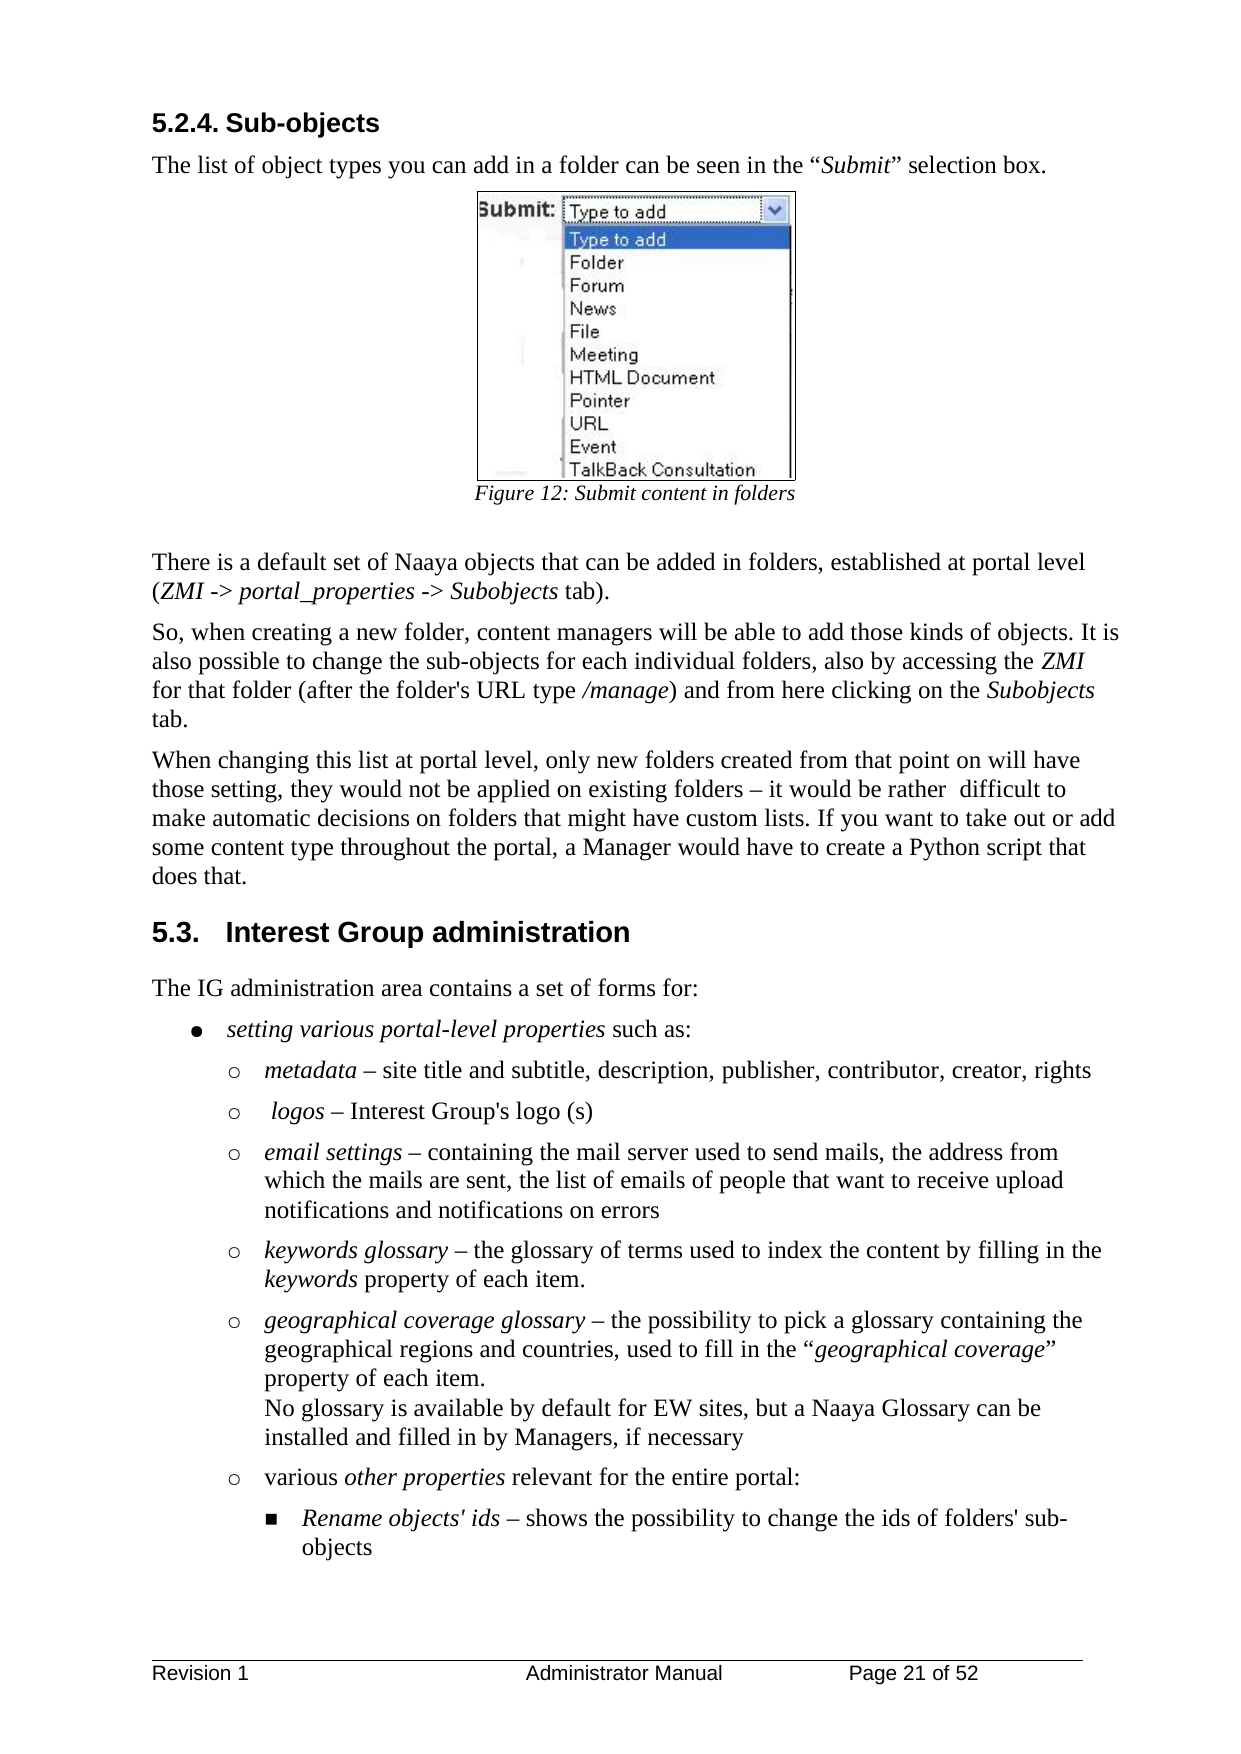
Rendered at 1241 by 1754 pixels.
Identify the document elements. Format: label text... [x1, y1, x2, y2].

subtitle Sub-objects [152, 107, 1120, 138]
text The list of object types you can add in a folder can be seen in the “Submit” selection box. [152, 150, 1120, 179]
text So, when creating a new folder, content managers will be able to add those kinds of objects. It is also possible to change the sub-objects for each individual folders, also by accessing the ZMI for that folder (after the folder's URL type /manage) and from here clicking on the Subobjects tab. [152, 617, 1120, 733]
list logos – Interest Group's logo (s) [227, 1096, 1120, 1124]
list geographical coverage glossary – the possibility to pick a glossary containing the geographical regions and countries, used to fill in the “geographical coverage” property of each item. No glossary is available by default for EW sites, but a Naaya Glossary can be installed and filled in by Managers, if necessary [227, 1305, 1120, 1451]
text Figure 12: Submit content in folders [453, 204, 819, 506]
list Rename objects' ids – shows the possibility to change the ids of folders' sub-objects [264, 1503, 1120, 1561]
text The IG administration area contains a set of forms for: [152, 973, 1120, 1002]
text There is a default set of Naaya objects that can be added in folders, established at portal level (ZMI -> portal_properties -> Subobjects tab). [152, 547, 1120, 605]
list keywords glossary – the glossary of terms used to index the content by filling in the keywords property of each item. [227, 1235, 1120, 1293]
text When changing this list at portal level, only new folders created from that point on will have those setting, they would not be applied on existing folders – it would be rather difficult to make automatic decisions on folders that might have custom lists. If you want to take out or add some content type throughout the portal, a Manager would have to create a Python script that does that. [152, 744, 1120, 890]
list email settings – containing the mail server used to send mails, the address from which the mails are sent, the list of emails of people that want to receive upload notifications and notifications on errors [227, 1136, 1120, 1223]
list setting various portal-level properties such as: [189, 1014, 1120, 1043]
list metadata – site title and subtitle, description, publisher, contributor, creator, rights [227, 1055, 1120, 1084]
list various other properties relevant for the entire portal: [227, 1462, 1120, 1491]
subtitle Interest Group administration [152, 915, 1120, 948]
picture [479, 194, 793, 478]
